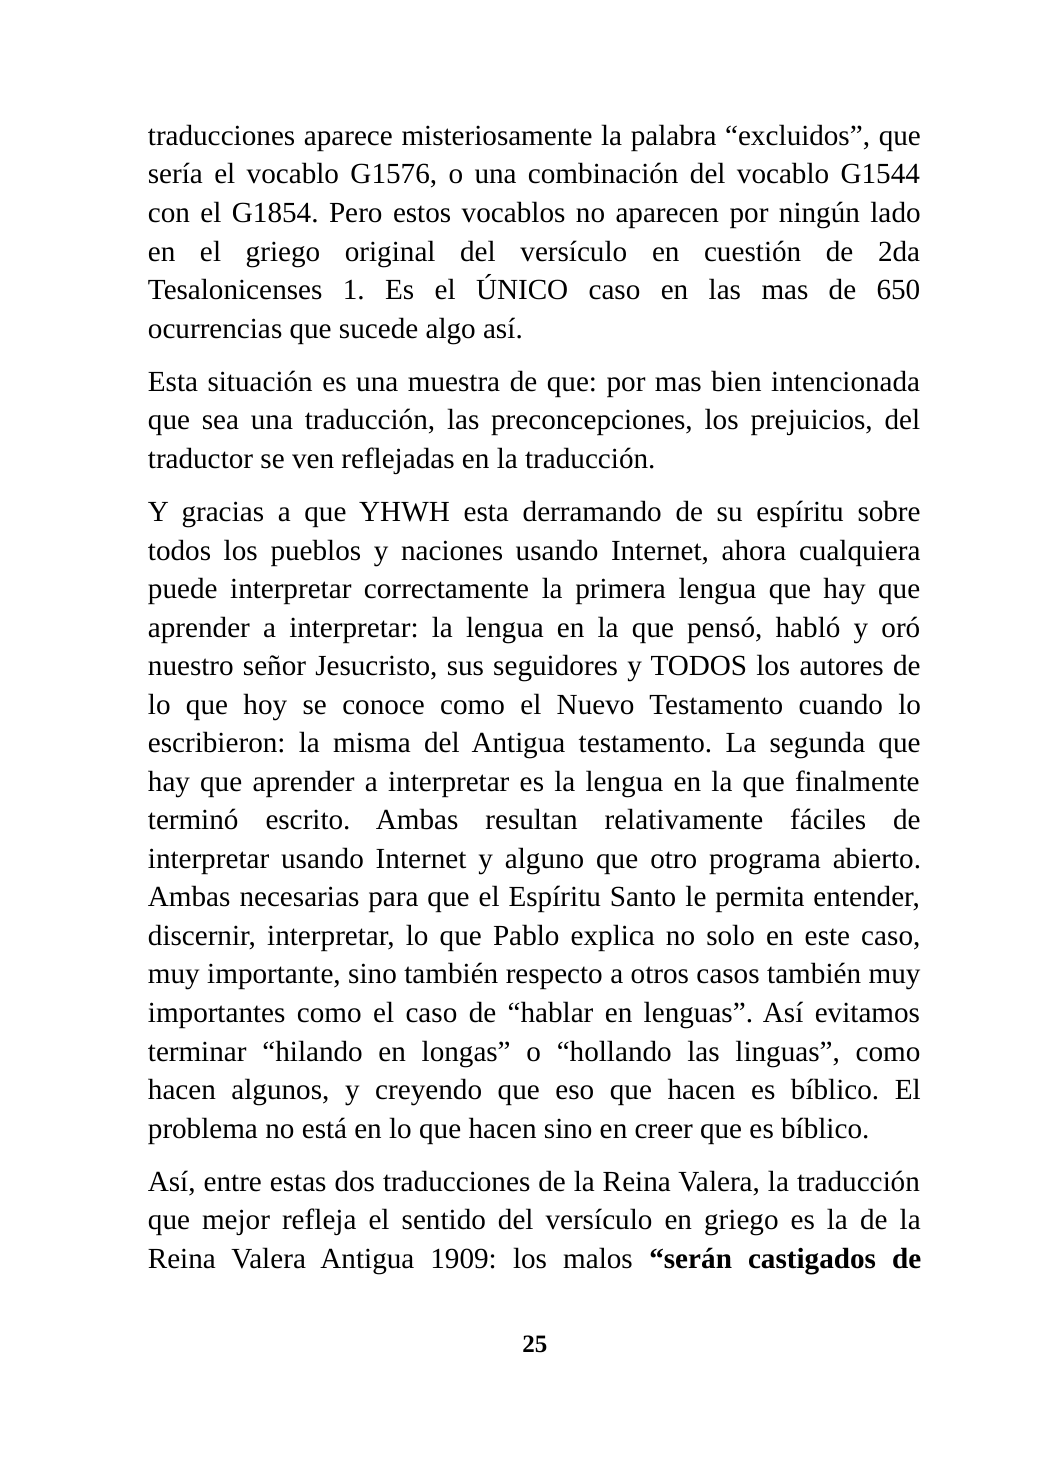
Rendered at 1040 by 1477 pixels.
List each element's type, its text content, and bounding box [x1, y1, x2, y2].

text Esta situación es una muestra de que: por mas bien intencionada que sea una traducción, las preconcepciones, los prejuicios, del traductor se ven reflejadas en la traducción. [148, 364, 921, 474]
text Y gracias a que YHWH esta derramando de su espíritu sobre todos los pueblos y naciones usando Internet, ahora cualquiera puede interpretar correctamente la primera lengua que hay que aprender a interpretar: la lengua en la que pensó, habló y oró nuestro señor Jesucristo, sus seguidores y TODOS los autores de lo que hoy se conoce como el Nuevo Testamento cuando lo escribieron: la misma del Antigua testamento. La segunda que hay que aprender a interpretar es la lengua en la que finalmente terminó escrito. Ambas resultan relativamente fáciles de interpretar usando Internet y alguno que otro programa abierto. Ambas necesarias para que el Espíritu Santo le permita entender, discernir, interpretar, lo que Pablo explica no solo en este caso, muy importante, sino también respecto a otros casos también muy importantes como el caso de “hablar en lenguas”. Así evitamos terminar “hilando en longas” o “hollando las linguas”, como hacen algunos, y creyendo que eso que hacen es bíblico. El problema no está en lo que hacen sino en creer que es bíblico. [148, 494, 921, 1144]
text Así, entre estas dos traducciones de la Reina Valera, la traducción que mejor refleja el sentido del versículo en griego es la de la Reina Valera Antigua 1909: los malos “serán castigados de [148, 1164, 921, 1274]
text traducciones aparece misteriosamente la palabra “excluidos”, que sería el vocablo G1576, o una combinación del vocablo G1544 con el G1854. Pero estos vocablos no aparecen por ningún lado en el griego original del versículo en cuestión de 2da Tesalonicenses 1. Es el ÚNICO caso en las mas de 650 ocurrencias que sucede algo así. [148, 118, 921, 344]
